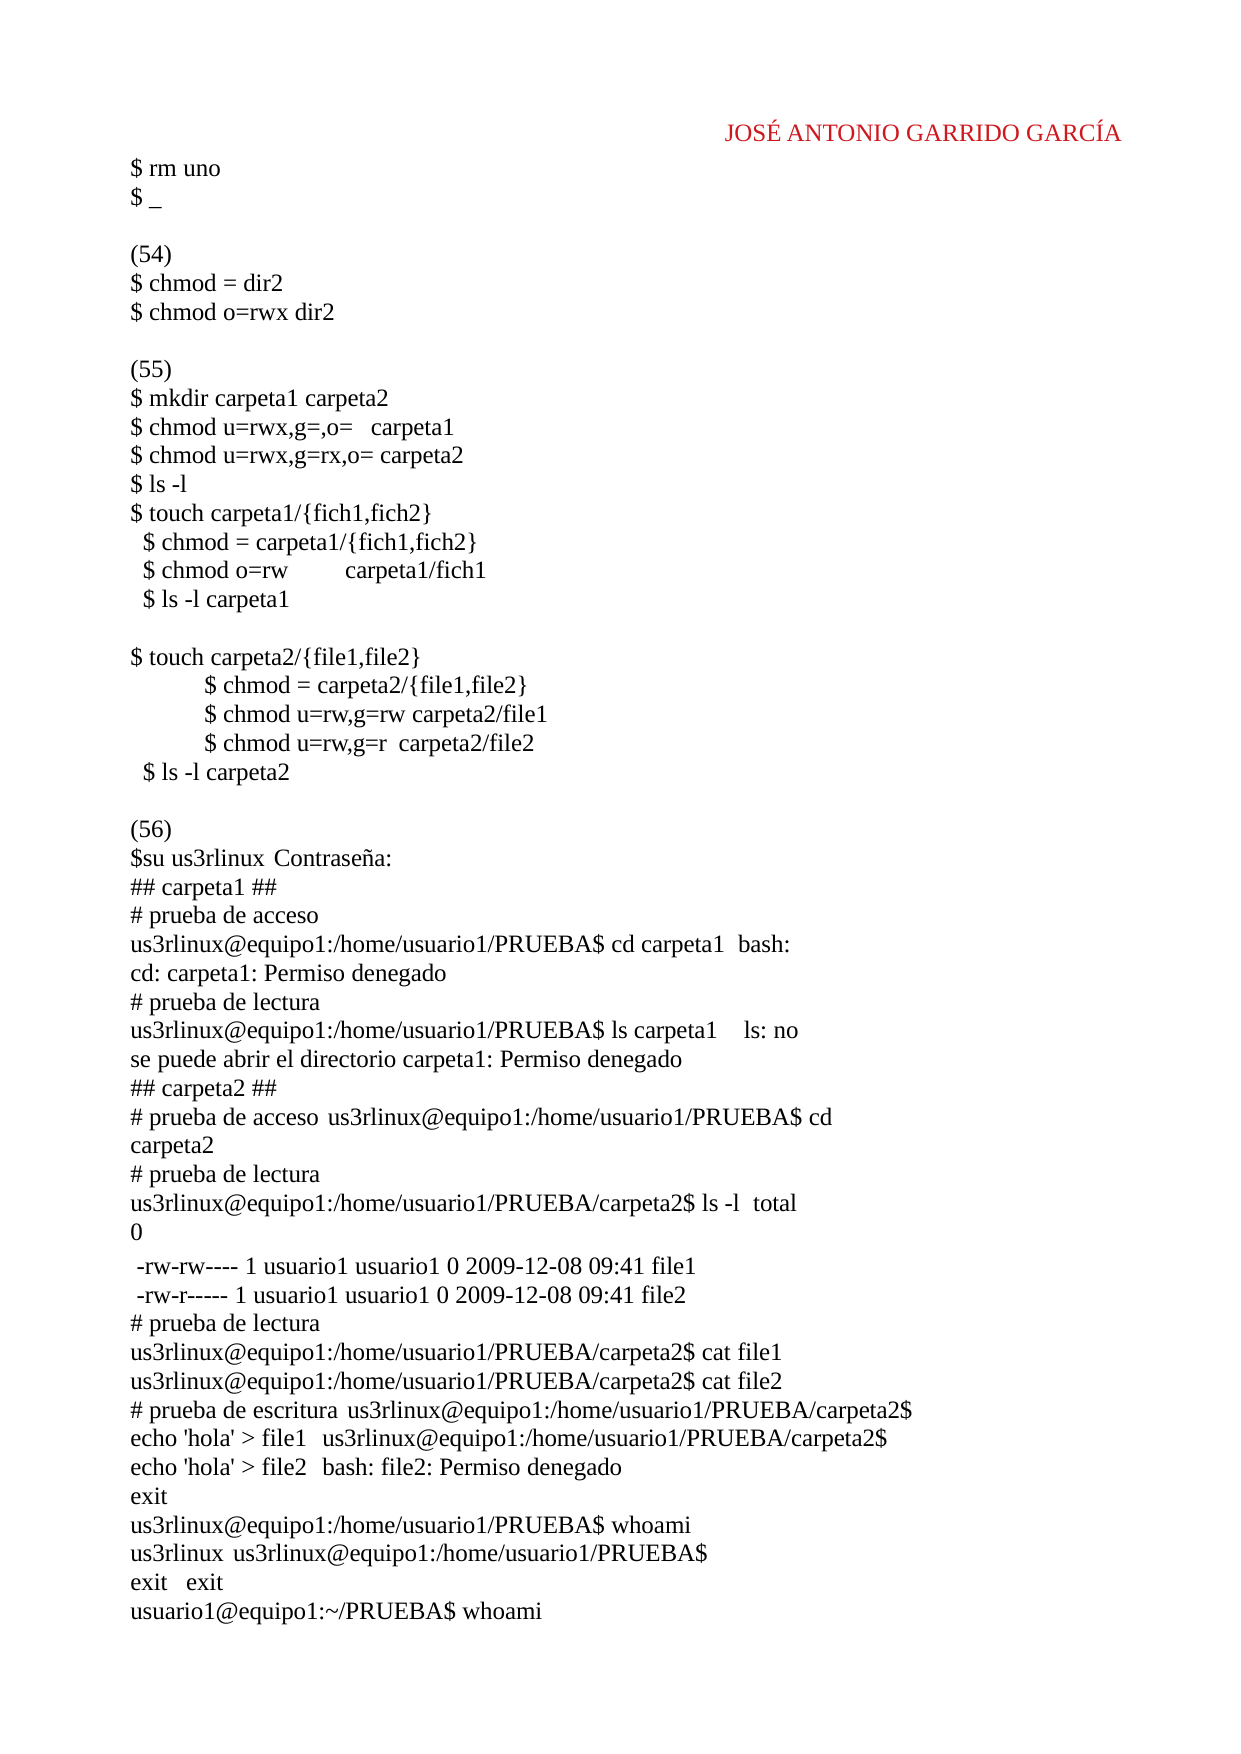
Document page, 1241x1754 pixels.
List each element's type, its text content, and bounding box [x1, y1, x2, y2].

text $ chmod o=rwx dir2 [130, 297, 1122, 325]
text $ touch carpeta1/{fich1,fich2} [130, 498, 1122, 527]
text us3rlinux@equipo1:/home/usuario1/PRUEBA$ whoami us3rlinux us3rlinux@equipo1:/home/usuario1/PRUEBA$ exit exit [130, 1510, 735, 1596]
text (56) [130, 814, 1122, 843]
text $ touch carpeta2/{file1,file2} [130, 642, 1122, 670]
text (55) [130, 354, 1122, 383]
text $ mkdir carpeta1 carpeta2 [130, 383, 1122, 412]
text # prueba de acceso us3rlinux@equipo1:/home/usuario1/PRUEBA$ cd carpeta2 [130, 1102, 835, 1159]
text ## carpeta1 ## [130, 872, 1122, 900]
text $ chmod = carpeta1/{fich1,fich2} [143, 527, 1122, 555]
text $ ls -l [130, 469, 1122, 498]
text -rw-r----- 1 usuario1 usuario1 0 2009-12-08 09:41 file2 [136, 1280, 1122, 1308]
text -rw-rw---- 1 usuario1 usuario1 0 2009-12-08 09:41 file1 [136, 1251, 1122, 1280]
text exit [130, 1481, 1122, 1510]
text $ _ [130, 182, 1122, 210]
text $ chmod u=rwx,g=,o= carpeta1 [130, 412, 1122, 440]
text # prueba de lectura us3rlinux@equipo1:/home/usuario1/PRUEBA$ ls carpeta1 ls: no se puede abrir el directorio carpeta1: Permiso denegado [130, 987, 799, 1073]
text ## carpeta2 ## [130, 1073, 1122, 1102]
text # prueba de acceso us3rlinux@equipo1:/home/usuario1/PRUEBA$ cd carpeta1 bash: cd: carpeta1: Permiso denegado [130, 900, 799, 987]
text $ chmod u=rw,g=r carpeta2/file2 [204, 728, 1122, 757]
text $ chmod o=rw carpeta1/fich1 [143, 555, 1122, 584]
text $ ls -l carpeta1 [143, 584, 1122, 613]
text $ chmod = carpeta2/{file1,file2} [204, 670, 1122, 699]
text $ chmod u=rwx,g=rx,o= carpeta2 [130, 440, 1122, 469]
text # prueba de lectura us3rlinux@equipo1:/home/usuario1/PRUEBA/carpeta2$ cat file1 us3rlinux@equipo1:/home/usuario1/PRUEBA/carpeta2$ cat file2 [130, 1308, 883, 1395]
text $ chmod u=rw,g=rw carpeta2/file1 [204, 699, 1122, 728]
text $su us3rlinux Contraseña: [130, 843, 426, 872]
text $ chmod = dir2 [130, 268, 1122, 297]
text (54) [130, 239, 1122, 268]
text $ ls -l carpeta2 [130, 757, 1122, 785]
text # prueba de lectura us3rlinux@equipo1:/home/usuario1/PRUEBA/carpeta2$ ls -l total 0 [130, 1159, 799, 1245]
text $ rm uno [130, 153, 1122, 182]
text # prueba de escritura us3rlinux@equipo1:/home/usuario1/PRUEBA/carpeta2$ echo 'hola' > file1 us3rlinux@equipo1:/home/usuario1/PRUEBA/carpeta2$ echo 'hola' > file2 bash: file2: Permiso denegado [130, 1395, 935, 1481]
text usuario1@equipo1:~/PRUEBA$ whoami [130, 1596, 587, 1625]
